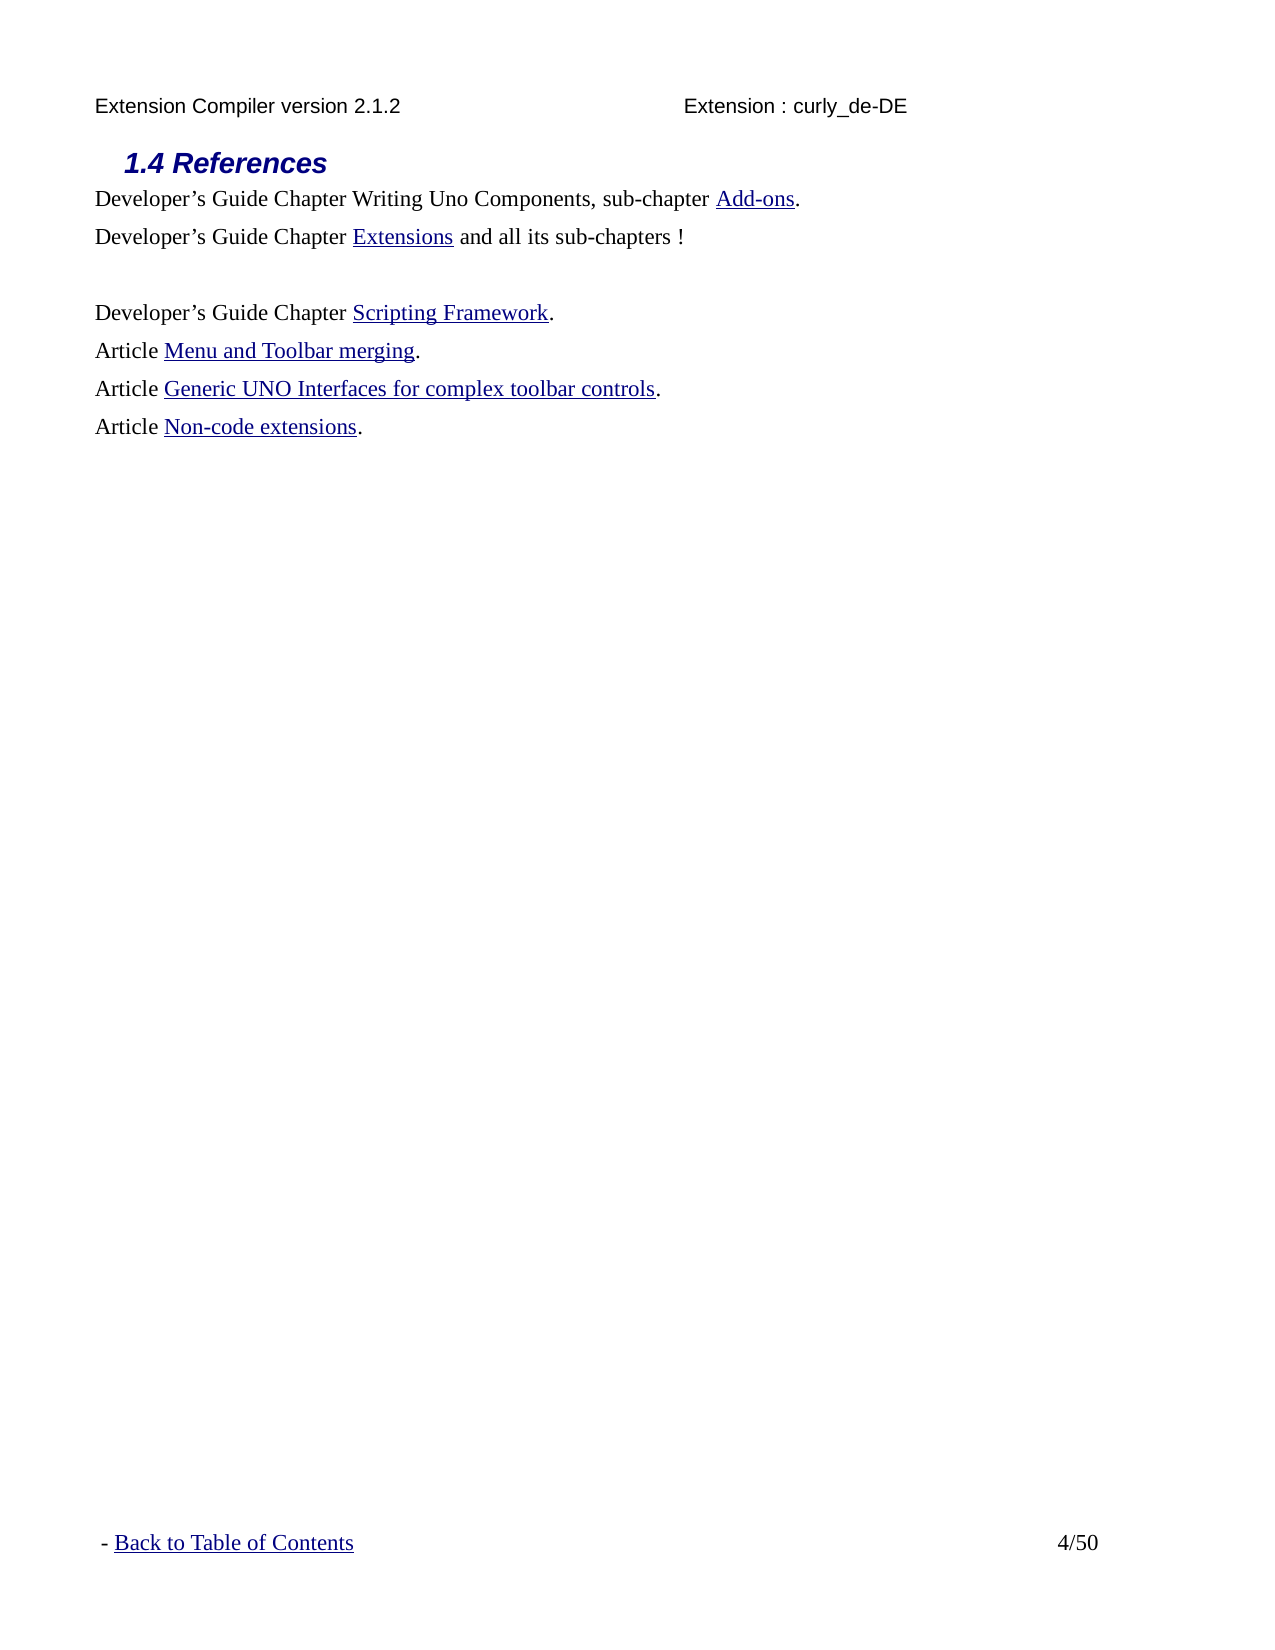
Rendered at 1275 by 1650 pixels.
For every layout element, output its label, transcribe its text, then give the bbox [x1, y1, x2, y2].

text Developer’s Guide Chapter Writing Uno Components, sub-chapter Add-ons. [94, 186, 1181, 211]
text Article Generic UNO Interfaces for complex toolbar controls. [94, 376, 1181, 402]
text Developer’s Guide Chapter Scripting Framework. [94, 300, 1181, 326]
text Article Non-code extensions. [94, 414, 1181, 439]
text Developer’s Guide Chapter Extensions and all its sub-chapters ! [94, 224, 1181, 249]
subtitle References [124, 147, 1181, 180]
text Article Menu and Toolbar merging. [94, 338, 1181, 363]
